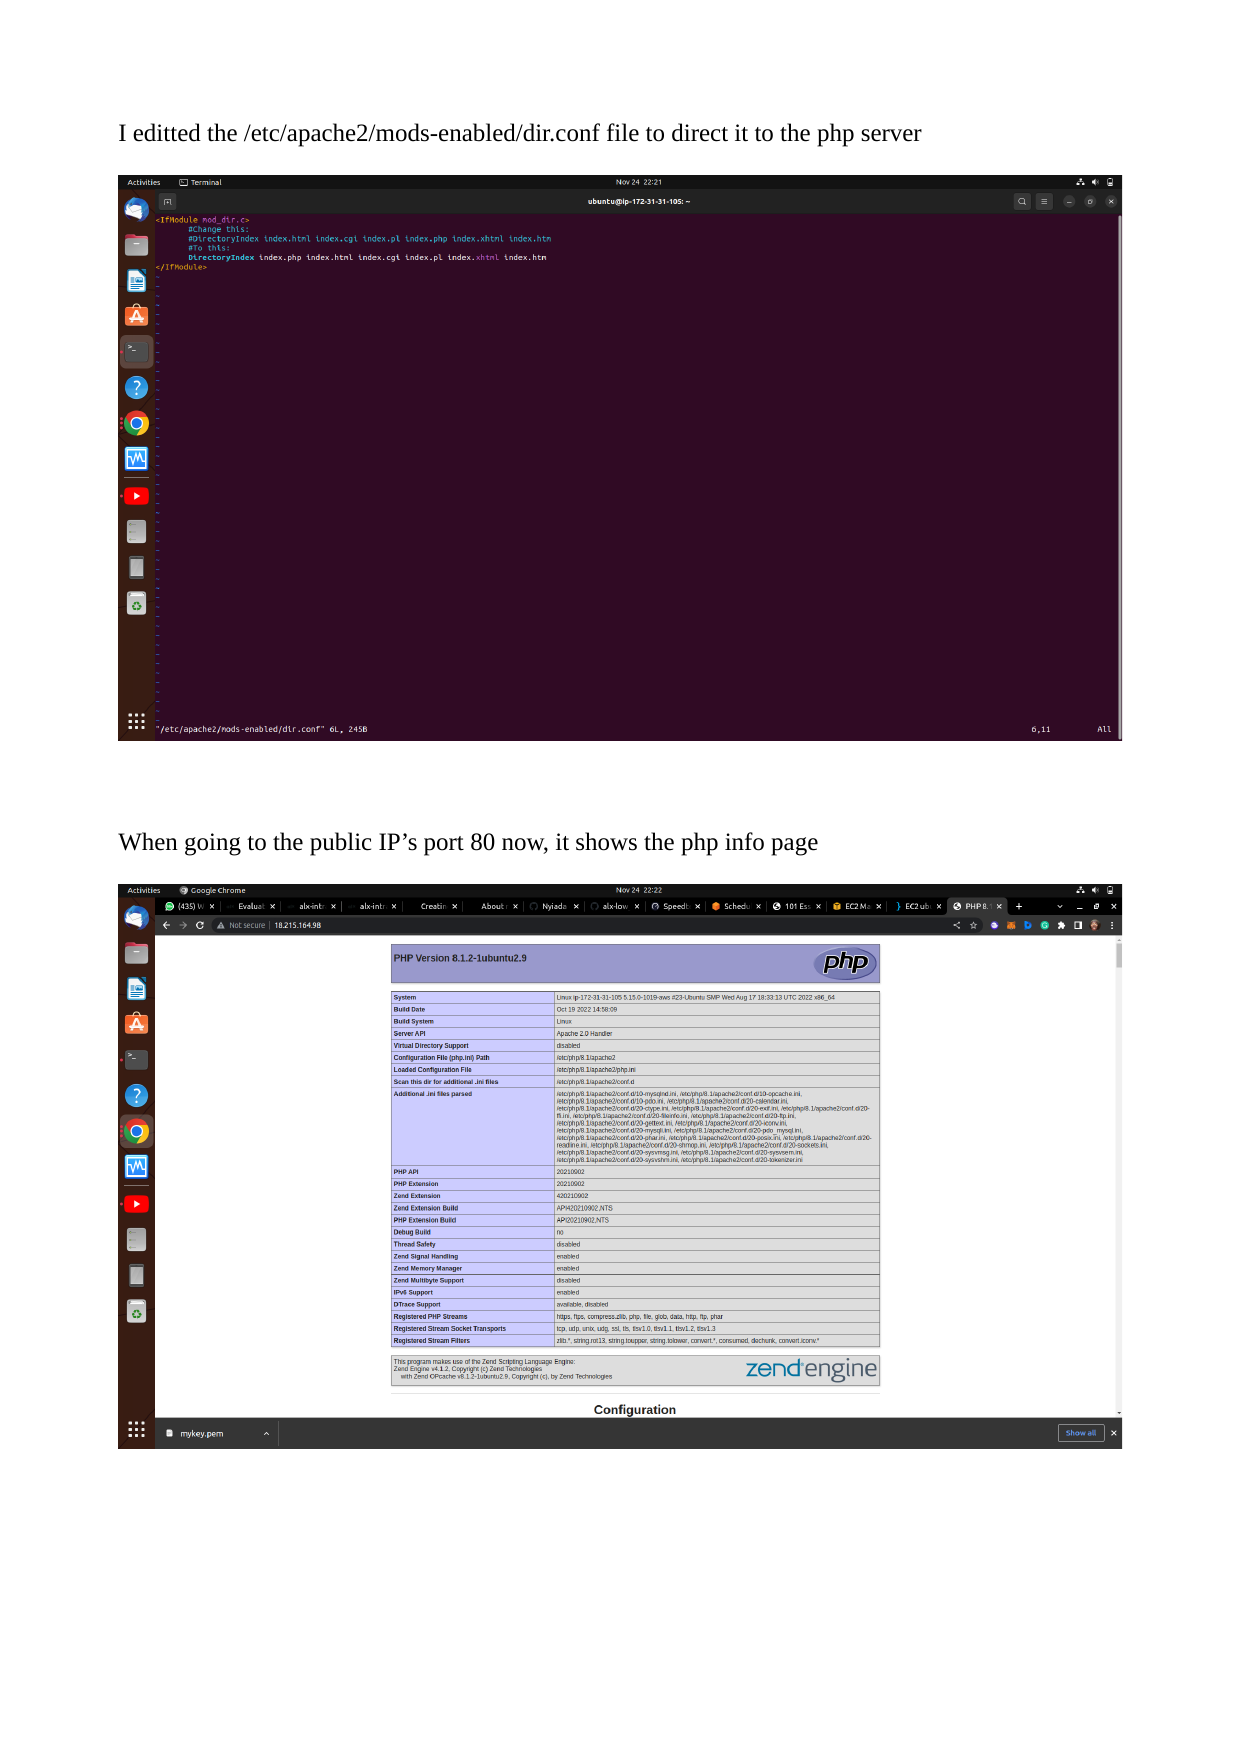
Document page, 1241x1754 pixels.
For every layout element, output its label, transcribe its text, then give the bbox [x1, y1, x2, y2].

picture [118, 175, 1123, 741]
picture [118, 884, 1123, 1449]
text I editted the /etc/apache2/mods-enabled/dir.conf file to direct it to the php server [118, 118, 1122, 147]
text When going to the public IP’s port 80 now, it shows the php info page [118, 827, 1122, 855]
